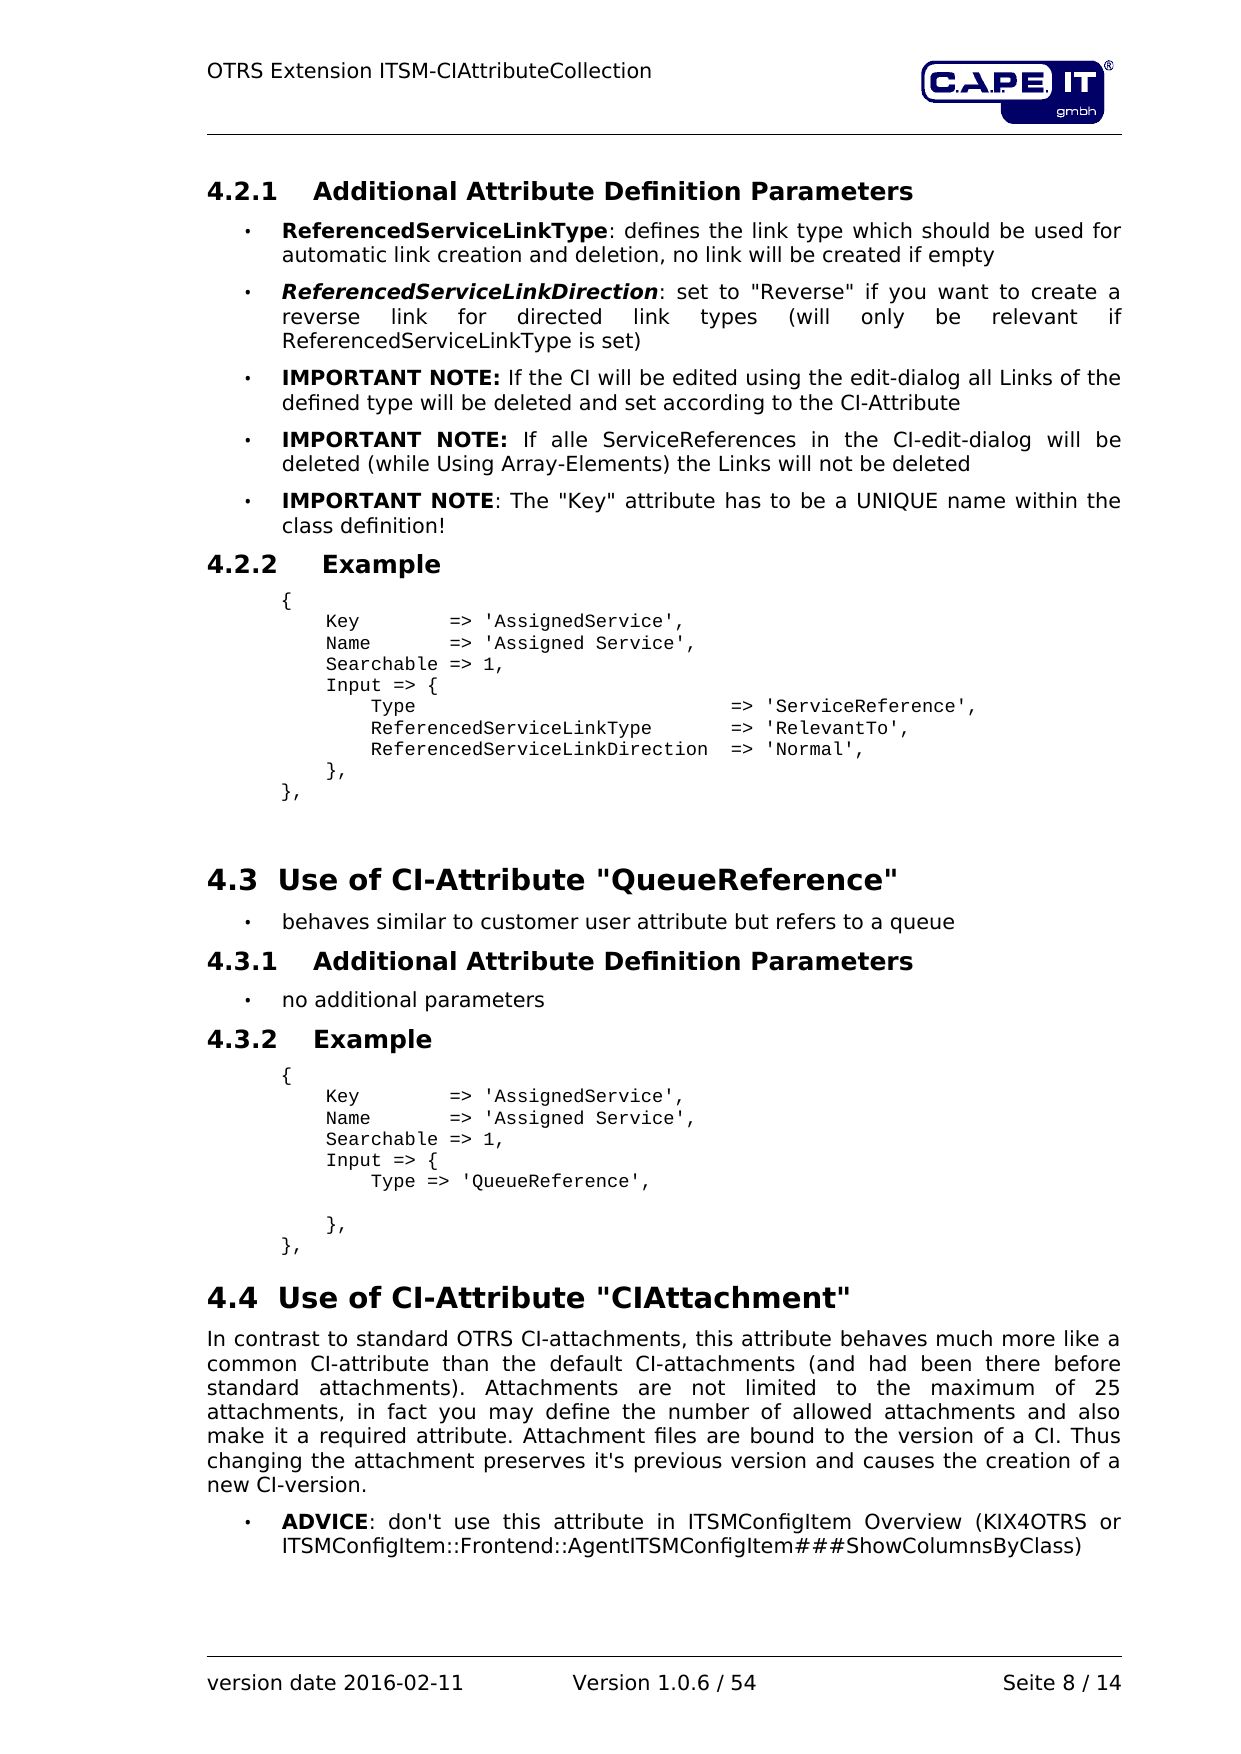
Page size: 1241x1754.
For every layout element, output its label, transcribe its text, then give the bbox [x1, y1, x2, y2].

picture [921, 60, 1114, 124]
text Type => 'ServiceReference', [281, 697, 1122, 718]
subtitle Use of CI-Attribute "CIAttachment" [207, 1281, 1122, 1315]
subtitle Example [207, 1025, 1122, 1054]
subtitle Additional Attribute Definition Parameters [207, 177, 1122, 206]
text ReferencedServiceLinkType => 'RelevantTo', [281, 718, 1122, 740]
subtitle Additional Attribute Definition Parameters [207, 947, 1122, 976]
list ADVICE: don't use this attribute in ITSMConfigItem Overview (KIX4OTRS or ITSMConfigItem::Frontend::AgentITSMConfigItem###ShowColumnsByClass) [244, 1509, 1122, 1559]
text }, [281, 1215, 1122, 1236]
text Input => { [281, 676, 1122, 697]
text { [281, 1066, 1122, 1087]
subtitle Use of CI-Attribute "QueueReference" [207, 863, 1122, 897]
list no additional parameters [244, 988, 1122, 1013]
text }, [281, 761, 1122, 782]
text Input => { [281, 1151, 1122, 1172]
list behaves similar to customer user attribute but refers to a queue [244, 909, 1122, 935]
list ReferencedServiceLinkDirection: set to "Reverse" if you want to create a reverse link for directed link types (will only be relevant if ReferencedServiceLinkType is set) [244, 279, 1122, 354]
text Searchable => 1, [281, 655, 1122, 676]
text Name => 'Assigned Service', [281, 1108, 1122, 1130]
text }, [281, 782, 1122, 803]
subtitle Example [207, 550, 1122, 579]
text }, [281, 1236, 1122, 1257]
text Searchable => 1, [281, 1130, 1122, 1151]
text Key => 'AssignedService', [281, 612, 1122, 633]
text { [281, 591, 1122, 612]
list IMPORTANT NOTE: If alle ServiceReferences in the CI-edit-dialog will be deleted (while Using Array-Elements) the Links will not be deleted [244, 427, 1122, 477]
text ReferencedServiceLinkDirection => 'Normal', [281, 740, 1122, 761]
text Name => 'Assigned Service', [281, 633, 1122, 655]
text Key => 'AssignedService', [281, 1087, 1122, 1108]
list IMPORTANT NOTE: The "Key" attribute has to be a UNIQUE name within the class definition! [244, 488, 1122, 538]
list IMPORTANT NOTE: If the CI will be edited using the edit-dialog all Links of the defined type will be deleted and set according to the CI-Attribute [244, 365, 1122, 415]
text In contrast to standard OTRS CI-attachments, this attribute behaves much more like a common CI-attribute than the default CI-attachments (and had been there before standard attachments). Attachments are not limited to the maximum of 25 attachments, in fact you may define the number of allowed attachments and also make it a required attribute. Attachment files are bound to the version of a CI. Thus changing the attachment preserves it's previous version and causes the creation of a new CI-version. [207, 1327, 1122, 1497]
text Type => 'QueueReference', [281, 1172, 1122, 1193]
list ReferencedServiceLinkType: defines the link type which should be used for automatic link creation and deletion, no link will be created if empty [244, 218, 1122, 268]
